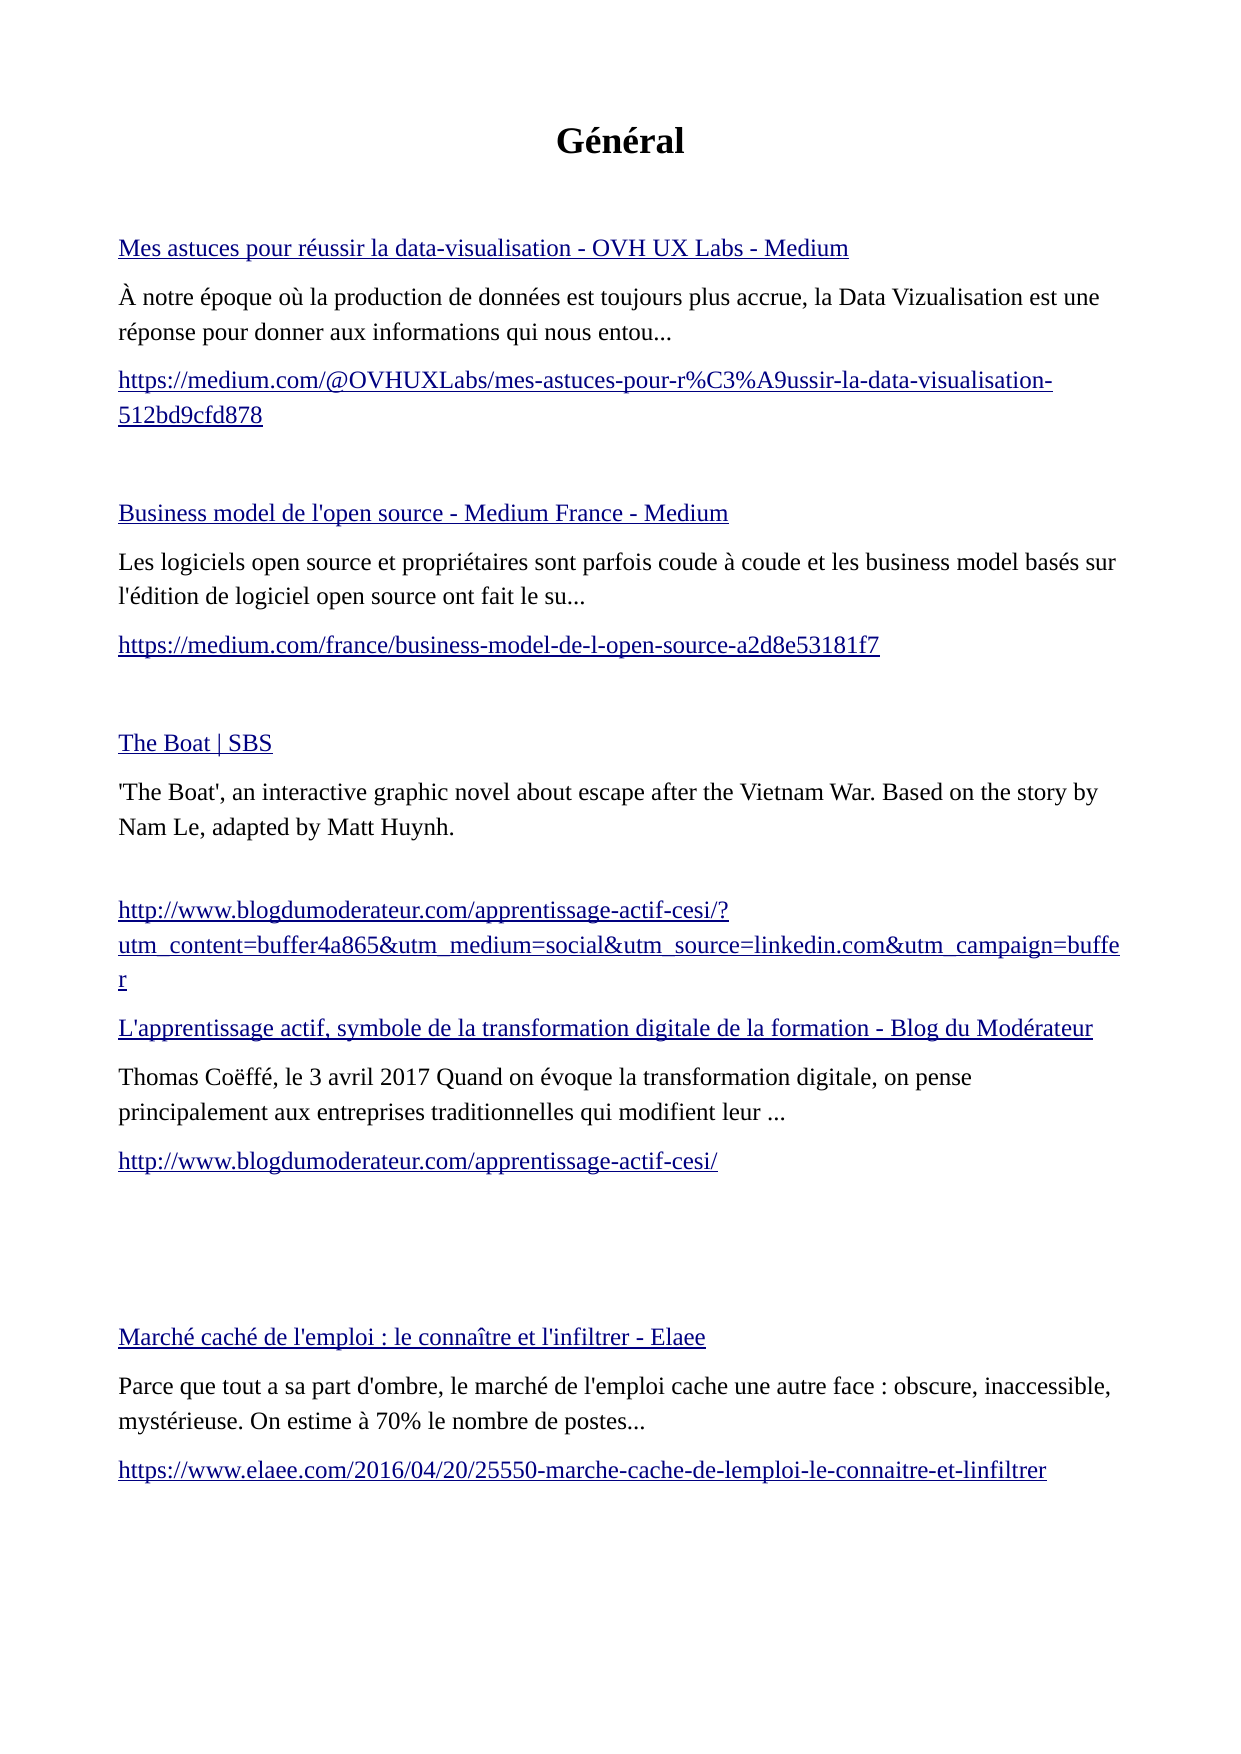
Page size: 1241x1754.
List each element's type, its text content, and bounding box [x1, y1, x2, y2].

text The Boat | SBS [118, 728, 1122, 757]
text http://www.blogdumoderateur.com/apprentissage-actif-cesi/?utm_content=buffer4a865&utm_medium=social&utm_source=linkedin.com&utm_campaign=buffer [118, 895, 1122, 993]
text Les logiciels open source et propriétaires sont parfois coude à coude et les business model basés sur l'édition de logiciel open source ont fait le su... [118, 547, 1122, 610]
text https://medium.com/france/business-model-de-l-open-source-a2d8e53181f7 [118, 630, 1122, 659]
text 'The Boat', an interactive graphic novel about escape after the Vietnam War. Based on the story by Nam Le, adapted by Matt Huynh.​ [118, 777, 1122, 840]
text https://medium.com/@OVHUXLabs/mes-astuces-pour-r%C3%A9ussir-la-data-visualisation-512bd9cfd878 [118, 366, 1122, 429]
text À notre époque où la production de données est toujours plus accrue, la Data Vizualisation est une réponse pour donner aux informations qui nous entou... [118, 282, 1122, 345]
text http://www.blogdumoderateur.com/apprentissage-actif-cesi/ [118, 1146, 1122, 1174]
text Marché caché de l'emploi : le connaître et l'infiltrer - Elaee [118, 1322, 1122, 1351]
text Général [118, 118, 1122, 161]
text Business model de l'open source - Medium France - Medium [118, 498, 1122, 527]
text https://www.elaee.com/2016/04/20/25550-marche-cache-de-lemploi-le-connaitre-et-linfiltrer [118, 1455, 1122, 1484]
text Mes astuces pour réussir la data-visualisation - OVH UX Labs - Medium [118, 233, 1122, 262]
text Thomas Coëffé, le 3 avril 2017 Quand on évoque la transformation digitale, on pense principalement aux entreprises traditionnelles qui modifient leur ... [118, 1062, 1122, 1126]
text Parce que tout a sa part d'ombre, le marché de l'emploi cache une autre face : obscure, inaccessible, mystérieuse. On estime à 70% le nombre de postes... [118, 1371, 1122, 1435]
text L'apprentissage actif, symbole de la transformation digitale de la formation - Blog du Modérateur [118, 1013, 1122, 1042]
